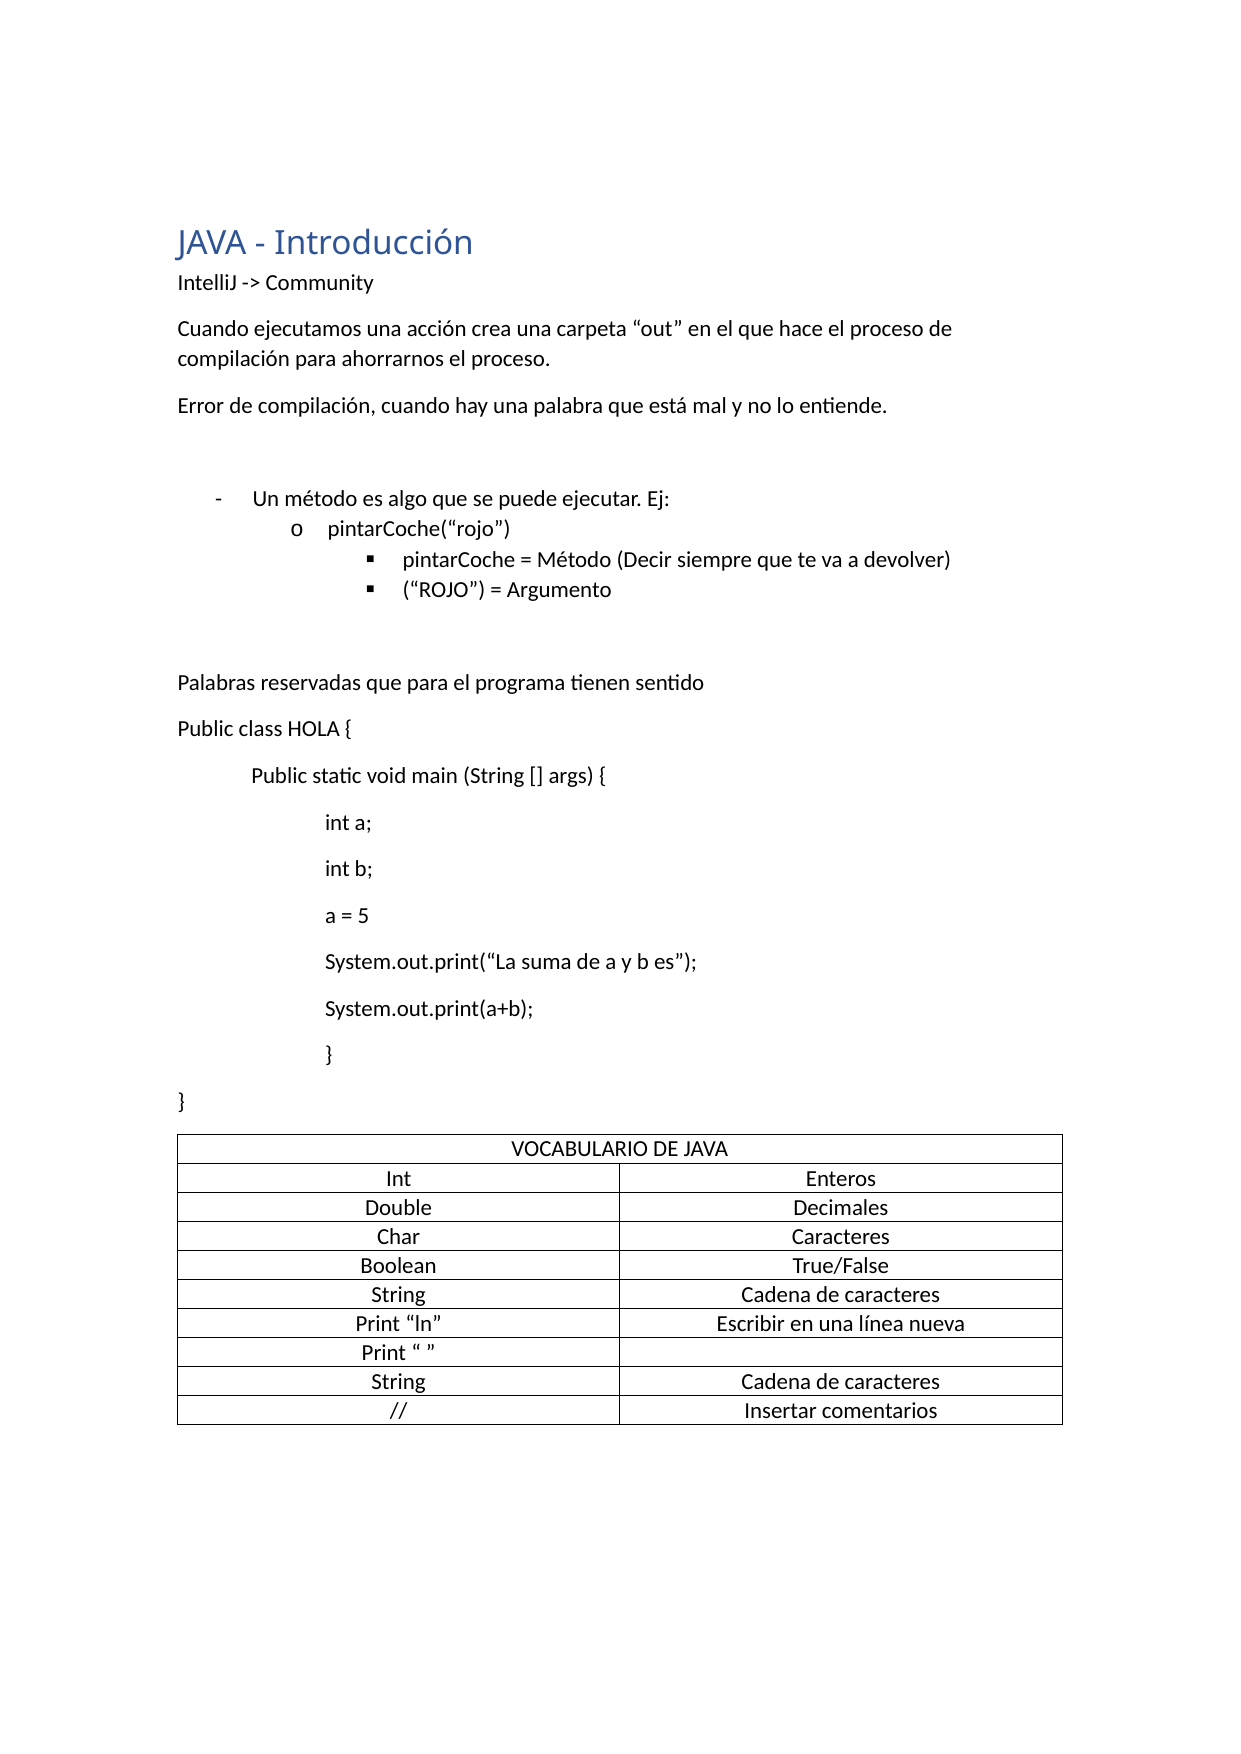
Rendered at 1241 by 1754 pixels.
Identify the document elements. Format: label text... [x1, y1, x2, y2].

list pintarCoche(“rojo”) [290, 514, 1063, 543]
text Error de compilación, cuando hay una palabra que está mal y no lo entiende. [177, 391, 1063, 419]
table_cell Escribir en una línea nueva [620, 1309, 1062, 1337]
table_cell Print “ ” [178, 1338, 619, 1366]
text Palabras reservadas que para el programa tienen sentido [177, 668, 1063, 696]
text int a; [177, 808, 1063, 836]
list pintarCoche = Método (Decir siempre que te va a devolver) [365, 545, 1063, 573]
table_cell Caracteres [620, 1222, 1062, 1250]
text Public class HOLA { [177, 714, 1063, 742]
text System.out.print(a+b); [177, 994, 1063, 1022]
table_cell // [178, 1396, 619, 1424]
table_cell [620, 1338, 1062, 1366]
table_cell Boolean [178, 1251, 619, 1279]
text System.out.print(“La suma de a y b es”); [177, 947, 1063, 975]
table_cell Double [178, 1193, 619, 1221]
subtitle JAVA - Introducción [177, 219, 1063, 264]
table_cell Print “ln” [178, 1309, 619, 1337]
table_cell True/False [620, 1251, 1062, 1279]
text } [177, 1087, 1063, 1115]
table_cell Insertar comentarios [620, 1396, 1062, 1424]
list (“ROJO”) = Argumento [365, 575, 1063, 603]
table_cell Cadena de caracteres [620, 1280, 1062, 1308]
text Cuando ejecutamos una acción crea una carpeta “out” en el que hace el proceso de compilación para ahorrarnos el proceso. [177, 314, 1063, 372]
table_cell String [178, 1280, 619, 1308]
table_header VOCABULARIO DE JAVA [178, 1135, 1062, 1163]
table_cell String [178, 1367, 619, 1395]
text IntelliJ -> Community [177, 268, 1063, 296]
table_cell Cadena de caracteres [620, 1367, 1062, 1395]
table_cell Char [178, 1222, 619, 1250]
text } [177, 1040, 1063, 1068]
text a = 5 [177, 901, 1063, 929]
table_cell Enteros [620, 1164, 1062, 1192]
table_cell Decimales [620, 1193, 1062, 1221]
text int b; [177, 854, 1063, 882]
table_cell Int [178, 1164, 619, 1192]
text Public static void main (String [] args) { [177, 761, 1063, 789]
list Un método es algo que se puede ejecutar. Ej: [215, 484, 1063, 512]
